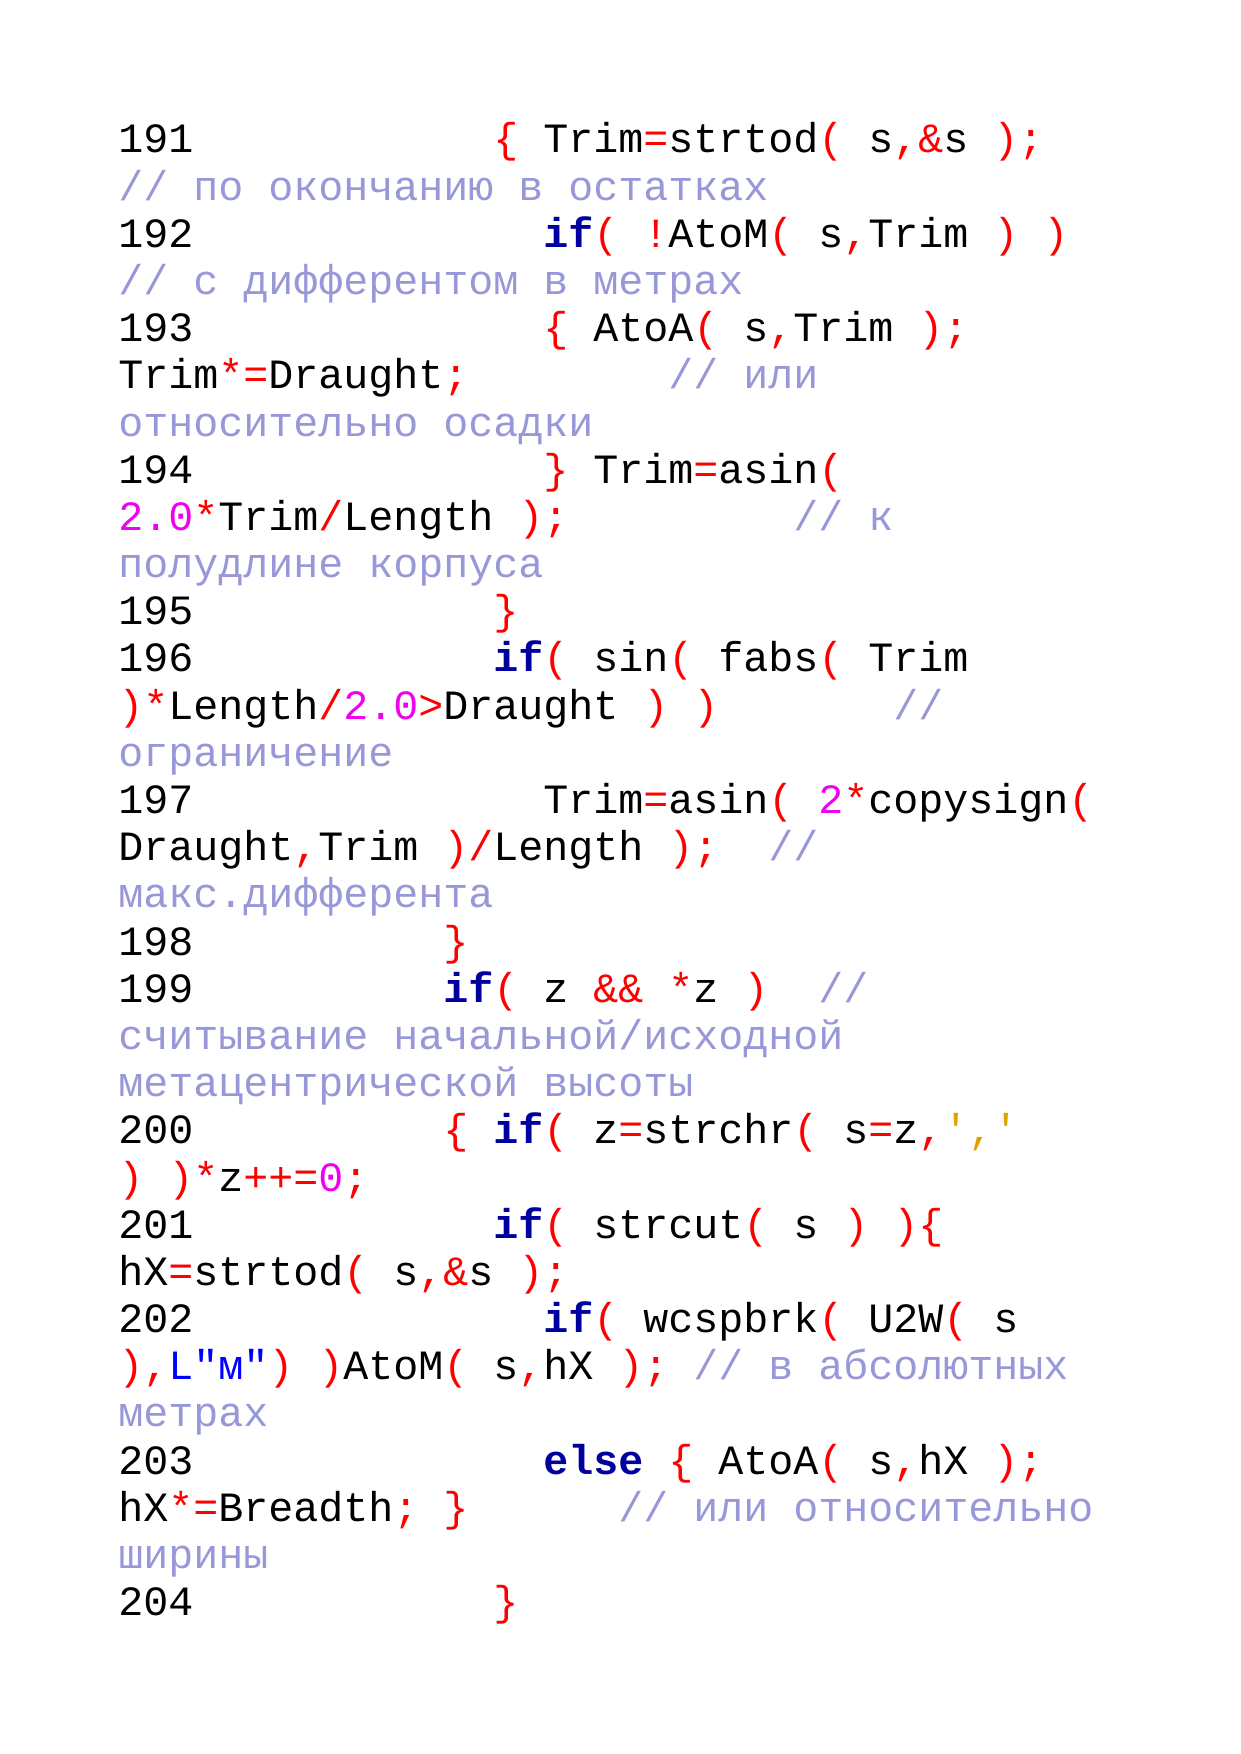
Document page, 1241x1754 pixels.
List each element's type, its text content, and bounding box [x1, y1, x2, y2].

subtitle 199 if( z && *z ) // считывание начальной/исходной метацентрической высоты [118, 967, 1122, 1109]
subtitle 192 if( !AtoM( s,Trim ) ) // с дифферентом в метрах [118, 212, 1122, 307]
subtitle 204 } [118, 1581, 1122, 1628]
subtitle 203 else { AtoA( s,hX ); hX*=Breadth; } // или относительно ширины [118, 1439, 1122, 1581]
subtitle 200 { if( z=strchr( s=z,',' ) )*z++=0; [118, 1109, 1122, 1203]
subtitle 201 if( strcut( s ) ){ hX=strtod( s,&s ); [118, 1203, 1122, 1298]
subtitle 196 if( sin( fabs( Trim )*Length/2.0>Draught ) ) // ограничение [118, 637, 1122, 779]
subtitle 195 } [118, 590, 1122, 637]
subtitle 193 { AtoA( s,Trim ); Trim*=Draught; // или относительно осадки [118, 307, 1122, 448]
subtitle 198 } [118, 920, 1122, 967]
subtitle 194 } Trim=asin( 2.0*Trim/Length ); // к полудлине корпуса [118, 448, 1122, 590]
subtitle 191 { Trim=strtod( s,&s ); // по окончанию в остатках [118, 118, 1122, 212]
subtitle 197 Trim=asin( 2*copysign( Draught,Trim )/Length ); // макс.дифферента [118, 779, 1122, 920]
subtitle 202 if( wcspbrk( U2W( s ),L"м") )AtoM( s,hX ); // в абсолютных метрах [118, 1298, 1122, 1439]
